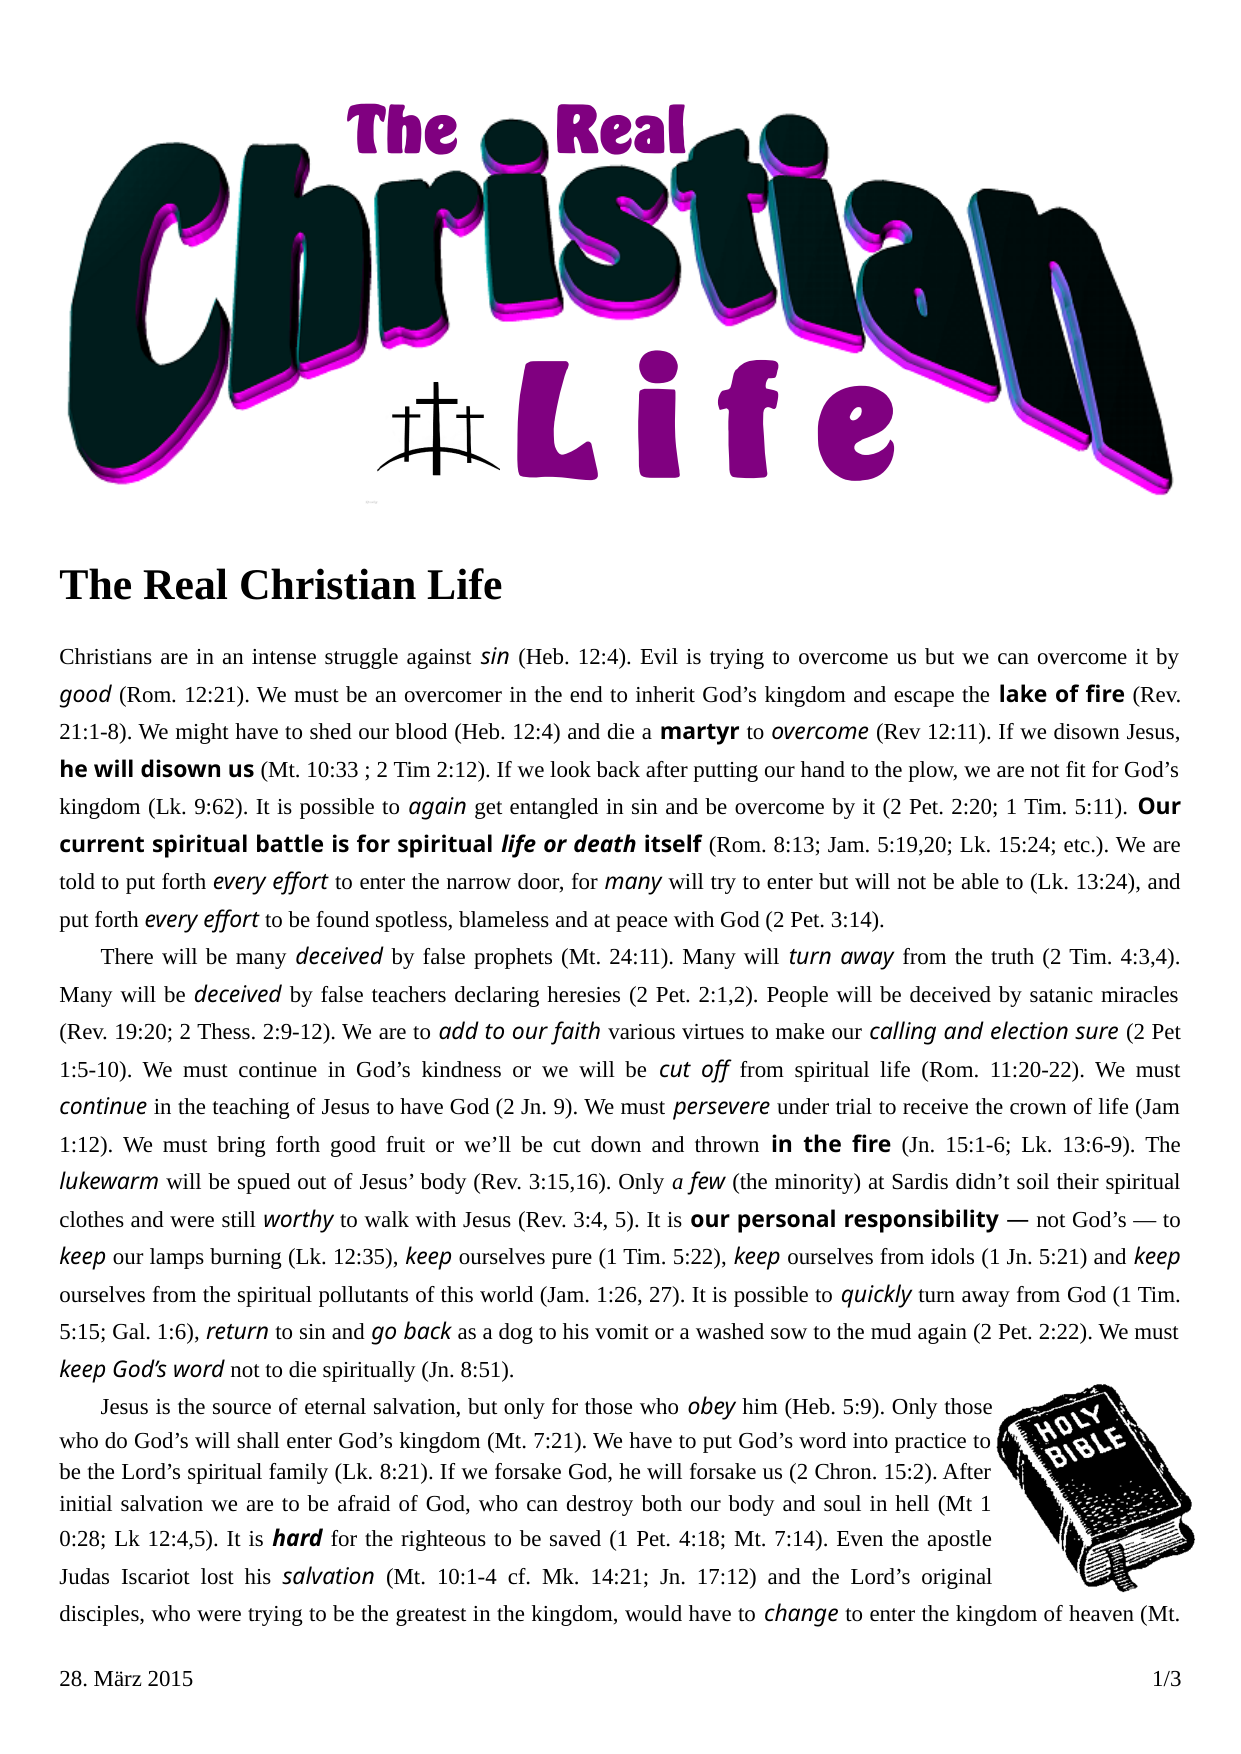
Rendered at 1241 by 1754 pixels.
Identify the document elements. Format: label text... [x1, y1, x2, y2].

text Christians are in an intense struggle against sin (Heb. 12:4). Evil is trying to overcome us but we can overcome it by good (Rom. 12:21). We must be an overcomer in the end to inherit God’s kingdom and escape the lake of fire (Rev. 21:1-8). We might have to shed our blood (Heb. 12:4) and die a martyr to overcome (Rev 12:11). If we disown Jesus, he will disown us (Mt. 10:33 ; 2 Tim 2:12). If we look back after putting our hand to the plow, we are not fit for God’s kingdom (Lk. 9:62). It is possible to again get entangled in sin and be overcome by it (2 Pet. 2:20; 1 Tim. 5:11). Our current spiritual battle is for spiritual life or death itself (Rom. 8:13; Jam. 5:19,20; Lk. 15:24; etc.). We are told to put forth every effort to enter the narrow door, for many will try to enter but will not be able to (Lk. 13:24), and put forth every effort to be found spotless, blameless and at peace with God (2 Pet. 3:14). [59, 640, 1181, 934]
text There will be many deceived by false prophets (Mt. 24:11). Many will turn away from the truth (2 Tim. 4:3,4). Many will be deceived by false teachers declaring heresies (2 Pet. 2:1,2). People will be deceived by satanic miracles (Rev. 19:20; 2 Thess. 2:9-12). We are to add to our faith various virtues to make our calling and election sure (2 Pet 1:5-10). We must continue in God’s kindness or we will be cut off from spiritual life (Rom. 11:20-22). We must continue in the teaching of Jesus to have God (2 Jn. 9). We must persevere under trial to receive the crown of life (Jam 1:12). We must bring forth good fruit or we’ll be cut down and thrown in the fire (Jn. 15:1-6; Lk. 13:6-9). The lukewarm will be spued out of Jesus’ body (Rev. 3:15,16). Only a few (the minority) at Sardis didn’t soil their spiritual clothes and were still worthy to walk with Jesus (Rev. 3:4, 5). It is our personal responsibility — not God’s — to keep our lamps burning (Lk. 12:35), keep ourselves pure (1 Tim. 5:22), keep ourselves from idols (1 Jn. 5:21) and keep ourselves from the spiritual pollutants of this world (Jam. 1:26, 27). It is possible to quickly turn away from God (1 Tim. 5:15; Gal. 1:6), return to sin and go back as a dog to his vomit or a washed sow to the mud again (2 Pet. 2:22). We must keep God’s word not to die spiritually (Jn. 8:51). [59, 940, 1181, 1384]
text The Real Christian Life [59, 558, 1181, 609]
text Jesus is the source of eternal salvation, but only for those who obey him (Heb. 5:9). Only those who do God’s will shall enter God’s kingdom (Mt. 7:21). We have to put God’s word into practice to be the Lord’s spiritual family (Lk. 8:21). If we forsake God, he will forsake us (2 Chron. 15:2). After initial salvation we are to be afraid of God, who can destroy both our body and soul in hell (Mt 1 0:28; Lk 12:4,5). It is hard for the righteous to be saved (1 Pet. 4:18; Mt. 7:14). Even the apostle Judas Iscariot lost his salvation (Mt. 10:1-4 cf. Mk. 14:21; Jn. 17:12) and the Lord’s original disciples, who were trying to be the greatest in the kingdom, would have to change to enter the kingdom of heaven (Mt. [59, 1390, 1181, 1629]
